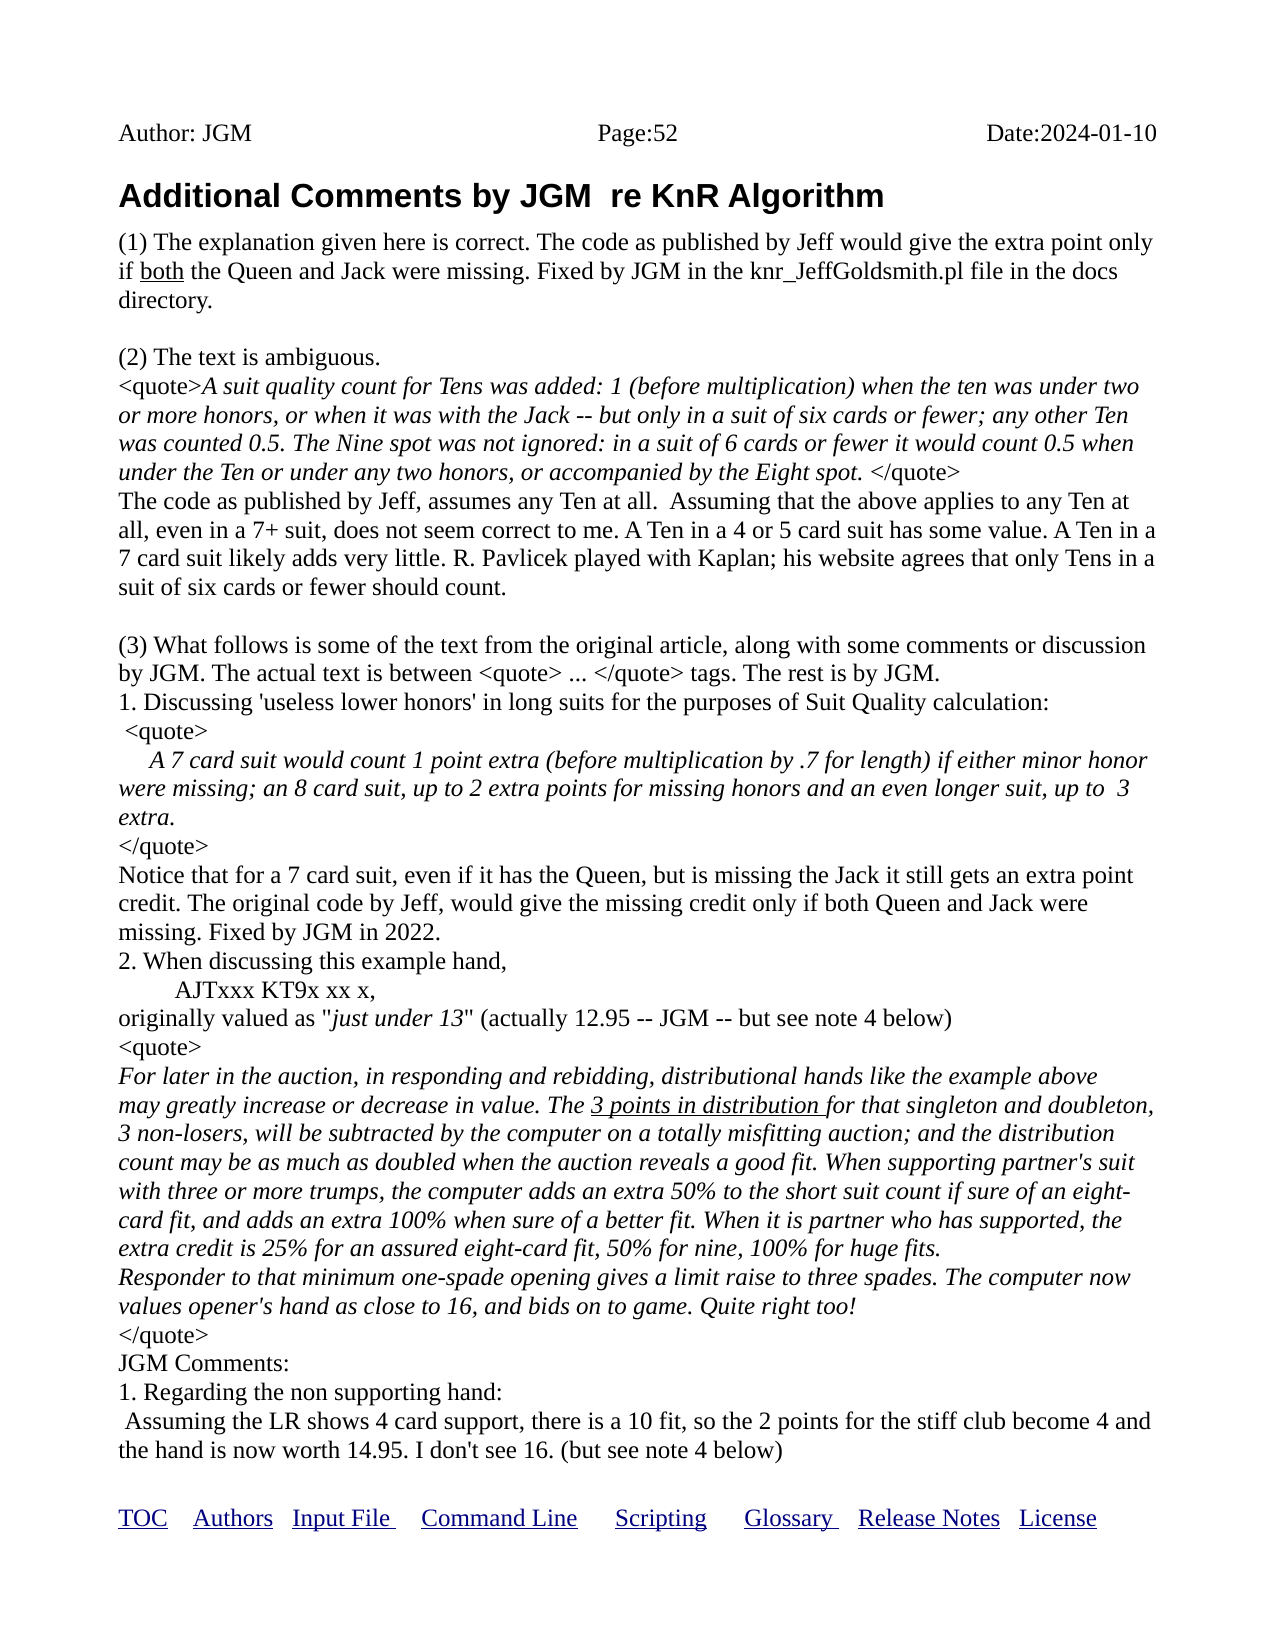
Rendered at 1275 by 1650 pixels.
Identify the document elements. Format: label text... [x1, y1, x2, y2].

text Notice that for a 7 card suit, even if it has the Queen, but is missing the Jack it still gets an extra point credit. The original code by Jeff, would give the missing credit only if both Queen and Jack were missing. Fixed by JGM in 2022. [118, 860, 1157, 946]
text 1. Regarding the non supporting hand: [118, 1377, 1157, 1406]
text JGM Comments: [118, 1348, 1157, 1377]
text The code as published by Jeff, assumes any Ten at all. Assuming that the above applies to any Ten at all, even in a 7+ suit, does not seem correct to me. A Ten in a 4 or 5 card suit has some value. A Ten in a 7 card suit likely adds very little. R. Pavlicek played with Kaplan; his website agrees that only Tens in a suit of six cards or fewer should count. [118, 486, 1157, 601]
text 2. When discussing this example hand, [118, 946, 1157, 975]
text A 7 card suit would count 1 point extra (before multiplication by .7 for length) if either minor honor were missing; an 8 card suit, up to 2 extra points for missing honors and an even longer suit, up to 3 extra. [118, 745, 1157, 831]
text For later in the auction, in responding and rebidding, distributional hands like the example above [118, 1061, 1157, 1090]
text values opener's hand as close to 16, and bids on to game. Quite right too! [118, 1291, 1157, 1320]
text Assuming the LR shows 4 card support, there is a 10 fit, so the 2 points for the stiff club become 4 and the hand is now worth 14.95. I don't see 16. (but see note 4 below) [118, 1406, 1157, 1463]
text </quote> [118, 1320, 1157, 1348]
text (3) What follows is some of the text from the original article, along with some comments or discussion by JGM. The actual text is between <quote> ... </quote> tags. The rest is by JGM. [118, 630, 1157, 687]
text <quote> [118, 1032, 1157, 1061]
text (2) The text is ambiguous. [118, 342, 1157, 371]
text (1) The explanation given here is correct. The code as published by Jeff would give the extra point only if both the Queen and Jack were missing. Fixed by JGM in the knr_JeffGoldsmith.pl file in the docs directory. [118, 227, 1157, 313]
text </quote> [118, 831, 1157, 860]
text AJTxxx KT9x xx x, [118, 975, 1157, 1003]
text originally valued as "just under 13" (actually 12.95 -- JGM -- but see note 4 below) [118, 1003, 1157, 1032]
text <quote>A suit quality count for Tens was added: 1 (before multiplication) when the ten was under two or more honors, or when it was with the Jack -- but only in a suit of six cards or fewer; any other Ten was counted 0.5. The Nine spot was not ignored: in a suit of 6 cards or fewer it would count 0.5 when under the Ten or under any two honors, or accompanied by the Eight spot. </quote> [118, 371, 1157, 486]
text Responder to that minimum one-spade opening gives a limit raise to three spades. The computer now [118, 1262, 1157, 1291]
text 1. Discussing 'useless lower honors' in long suits for the purposes of Suit Quality calculation: [118, 687, 1157, 716]
subtitle Additional Comments by JGM re KnR Algorithm [118, 176, 1157, 215]
text <quote> [118, 716, 1157, 745]
text may greatly increase or decrease in value. The 3 points in distribution for that singleton and doubleton, 3 non-losers, will be subtracted by the computer on a totally misfitting auction; and the distribution count may be as much as doubled when the auction reveals a good fit. When supporting partner's suit with three or more trumps, the computer adds an extra 50% to the short suit count if sure of an eight-card fit, and adds an extra 100% when sure of a better fit. When it is partner who has supported, the extra credit is 25% for an assured eight-card fit, 50% for nine, 100% for huge fits. [118, 1090, 1157, 1262]
